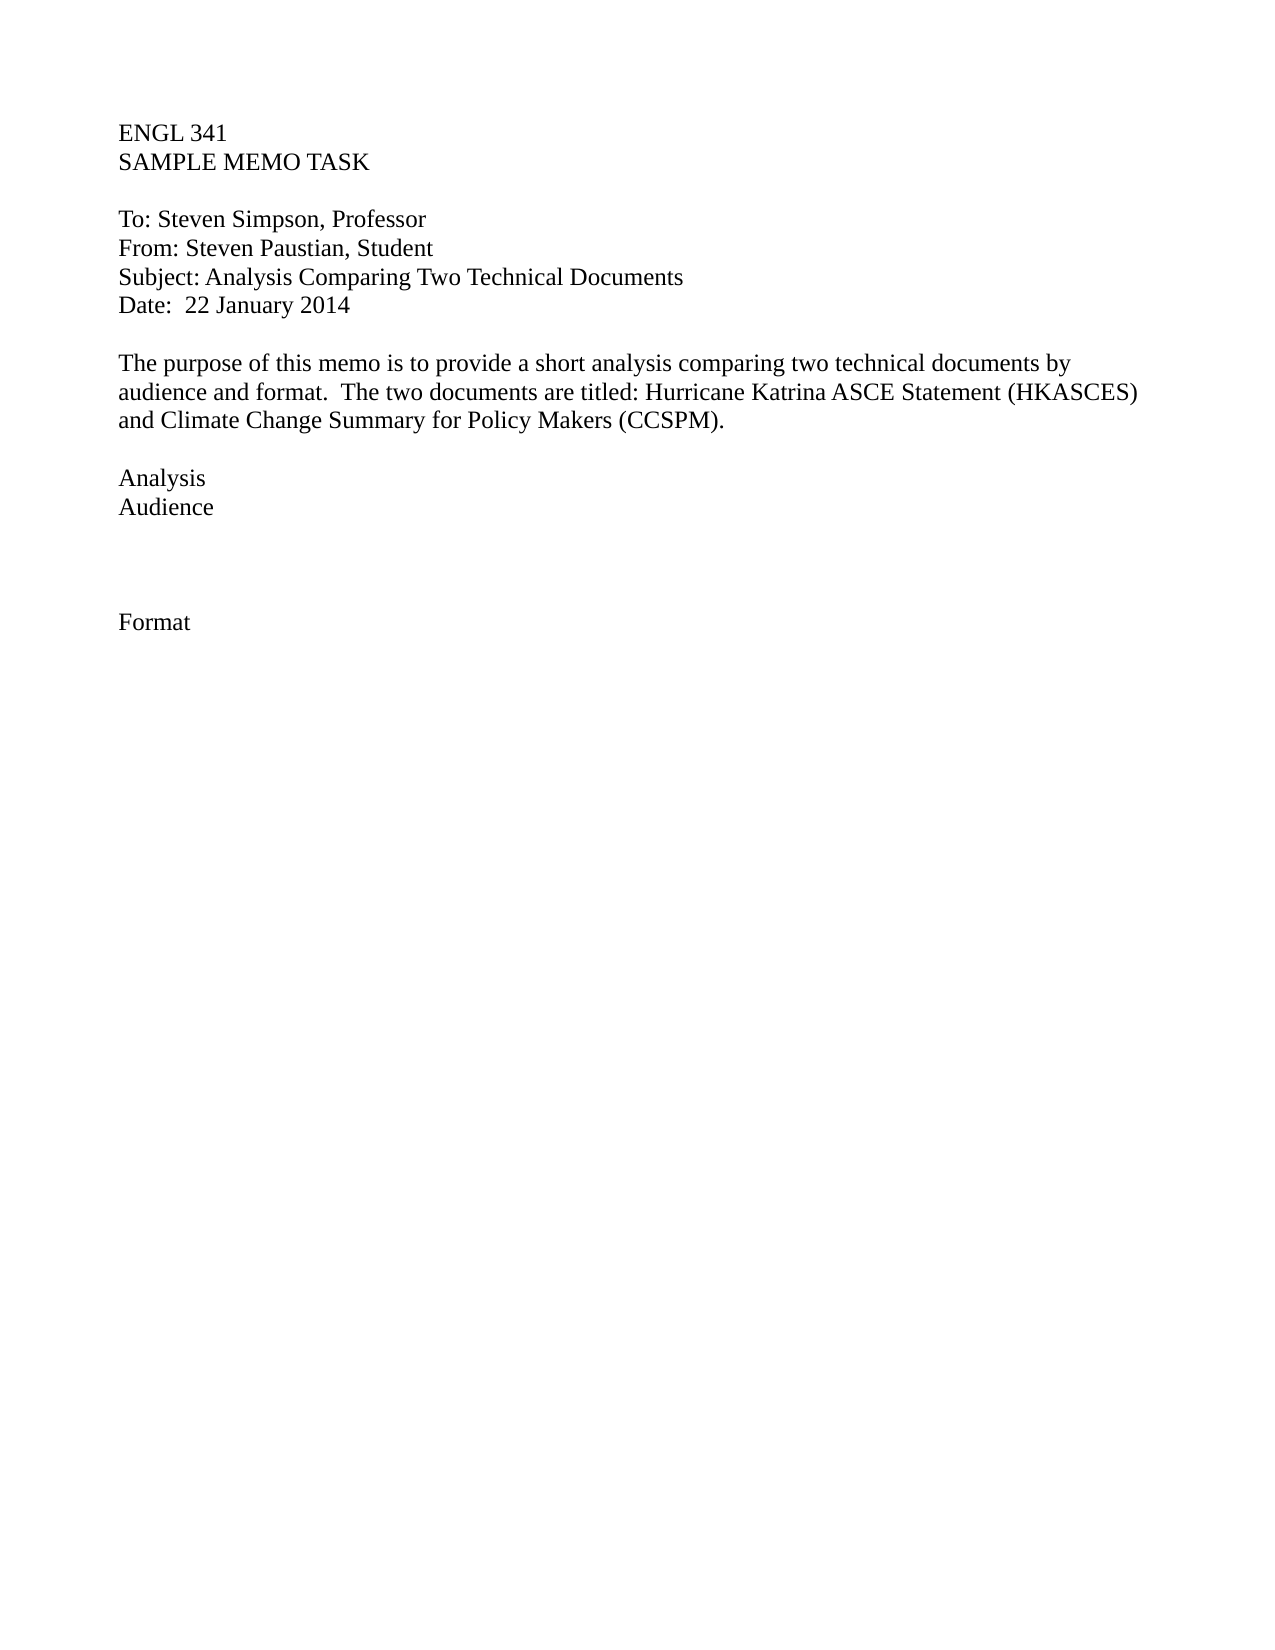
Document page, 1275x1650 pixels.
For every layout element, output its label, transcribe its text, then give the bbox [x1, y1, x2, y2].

text Format [118, 607, 1157, 636]
text ENGL 341 [118, 118, 1157, 147]
text Audience [118, 492, 1157, 521]
text Date: 22 January 2014 [118, 291, 1157, 319]
text From: Steven Paustian, Student [118, 233, 1157, 262]
text SAMPLE MEMO TASK [118, 147, 1157, 176]
text The purpose of this memo is to provide a short analysis comparing two technical documents by audience and format. The two documents are titled: Hurricane Katrina ASCE Statement (HKASCES) and Climate Change Summary for Policy Makers (CCSPM). [118, 348, 1157, 434]
text Subject: Analysis Comparing Two Technical Documents [118, 262, 1157, 291]
text Analysis [118, 463, 1157, 492]
text To: Steven Simpson, Professor [118, 204, 1157, 233]
